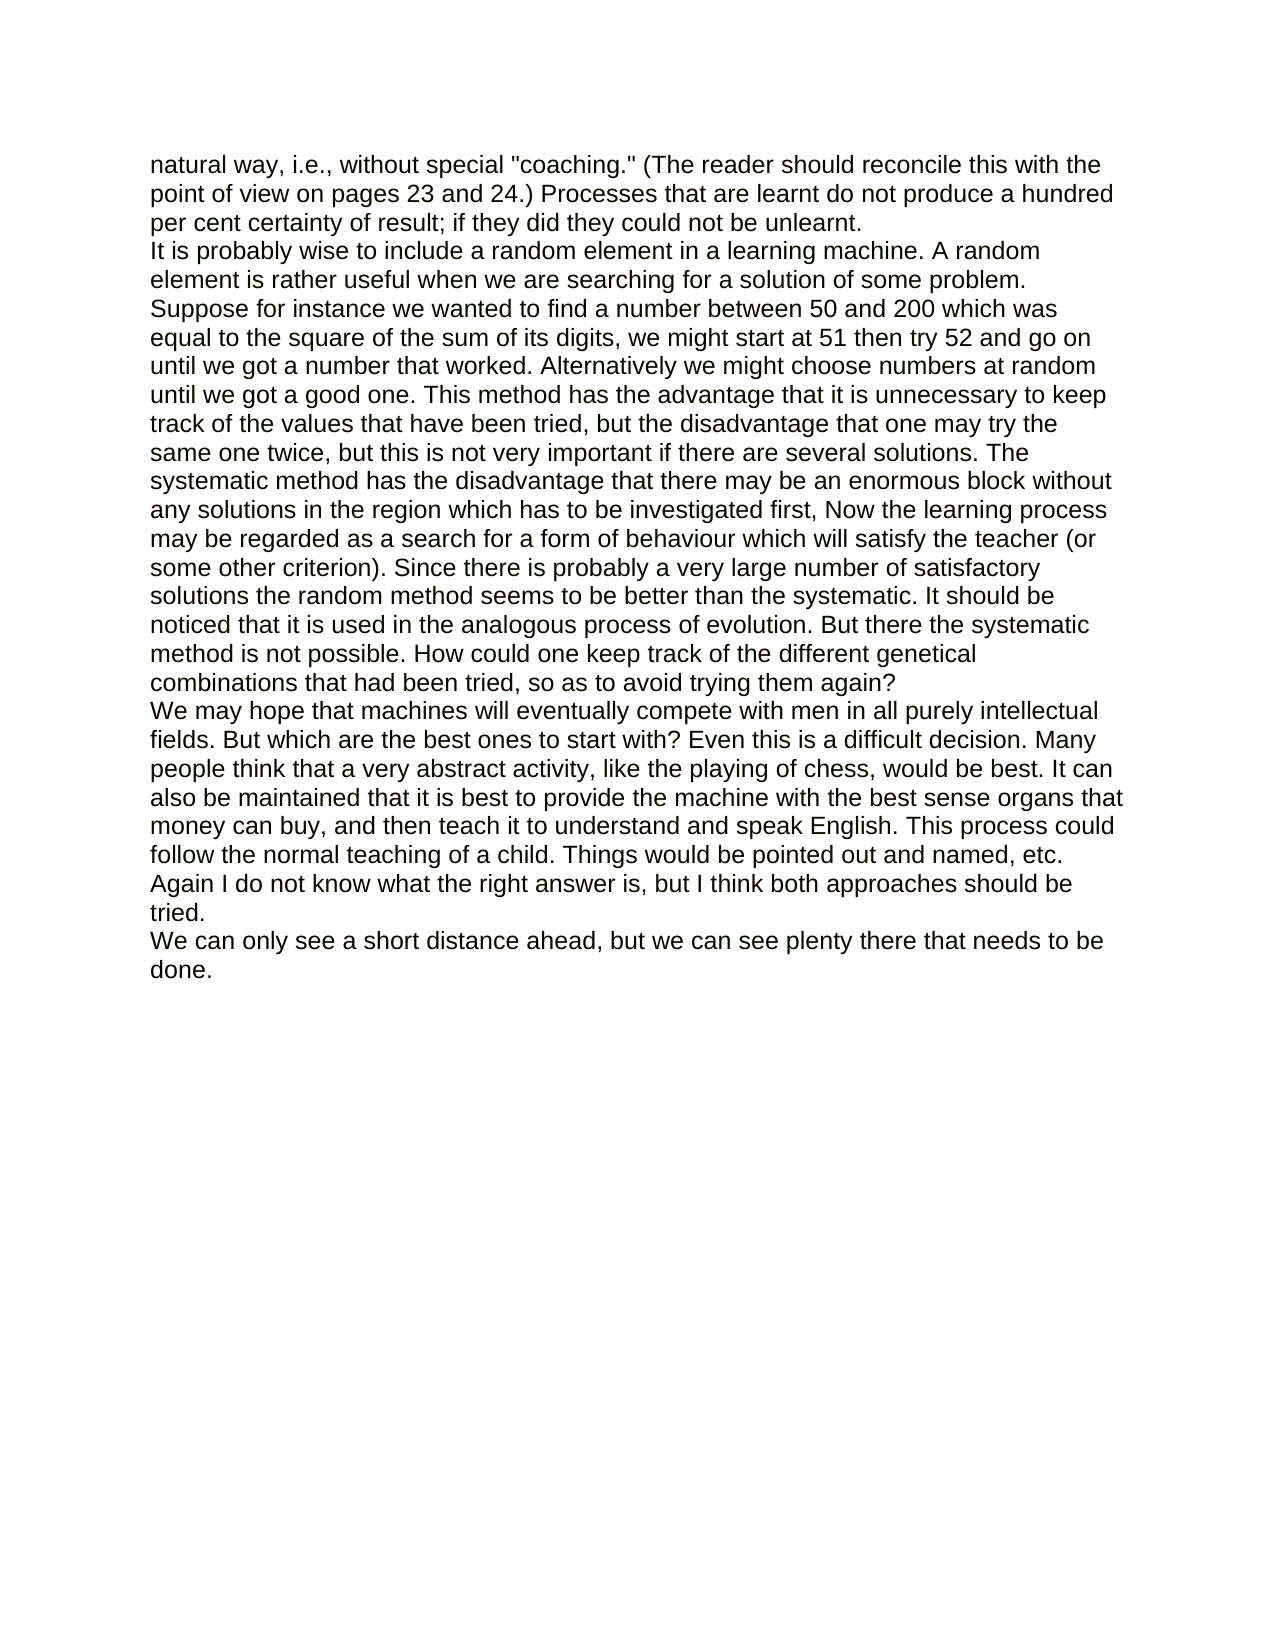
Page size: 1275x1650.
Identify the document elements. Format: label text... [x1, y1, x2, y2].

text It is probably wise to include a random element in a learning machine. A random element is rather useful when we are searching for a solution of some problem. Suppose for instance we wanted to find a number between 50 and 200 which was equal to the square of the sum of its digits, we might start at 51 then try 52 and go on until we got a number that worked. Alternatively we might choose numbers at random until we got a good one. This method has the advantage that it is unnecessary to keep track of the values that have been tried, but the disadvantage that one may try the same one twice, but this is not very important if there are several solutions. The systematic method has the disadvantage that there may be an enormous block without any solutions in the region which has to be investigated first, Now the learning process may be regarded as a search for a form of behaviour which will satisfy the teacher (or some other criterion). Since there is probably a very large number of satisfactory solutions the random method seems to be better than the systematic. It should be noticed that it is used in the analogous process of evolution. But there the systematic method is not possible. How could one keep track of the different genetical combinations that had been tried, so as to avoid trying them again? [150, 236, 1125, 696]
text We can only see a short distance ahead, but we can see plenty there that needs to be done. [150, 926, 1125, 984]
text We may hope that machines will eventually compete with men in all purely intellectual fields. But which are the best ones to start with? Even this is a difficult decision. Many people think that a very abstract activity, like the playing of chess, would be best. It can also be maintained that it is best to provide the machine with the best sense organs that money can buy, and then teach it to understand and speak English. This process could follow the normal teaching of a child. Things would be pointed out and named, etc. Again I do not know what the right answer is, but I think both approaches should be tried. [150, 696, 1125, 926]
text natural way, i.e., without special "coaching." (The reader should reconcile this with the point of view on pages 23 and 24.) Processes that are learnt do not produce a hundred per cent certainty of result; if they did they could not be unlearnt. [150, 150, 1125, 236]
